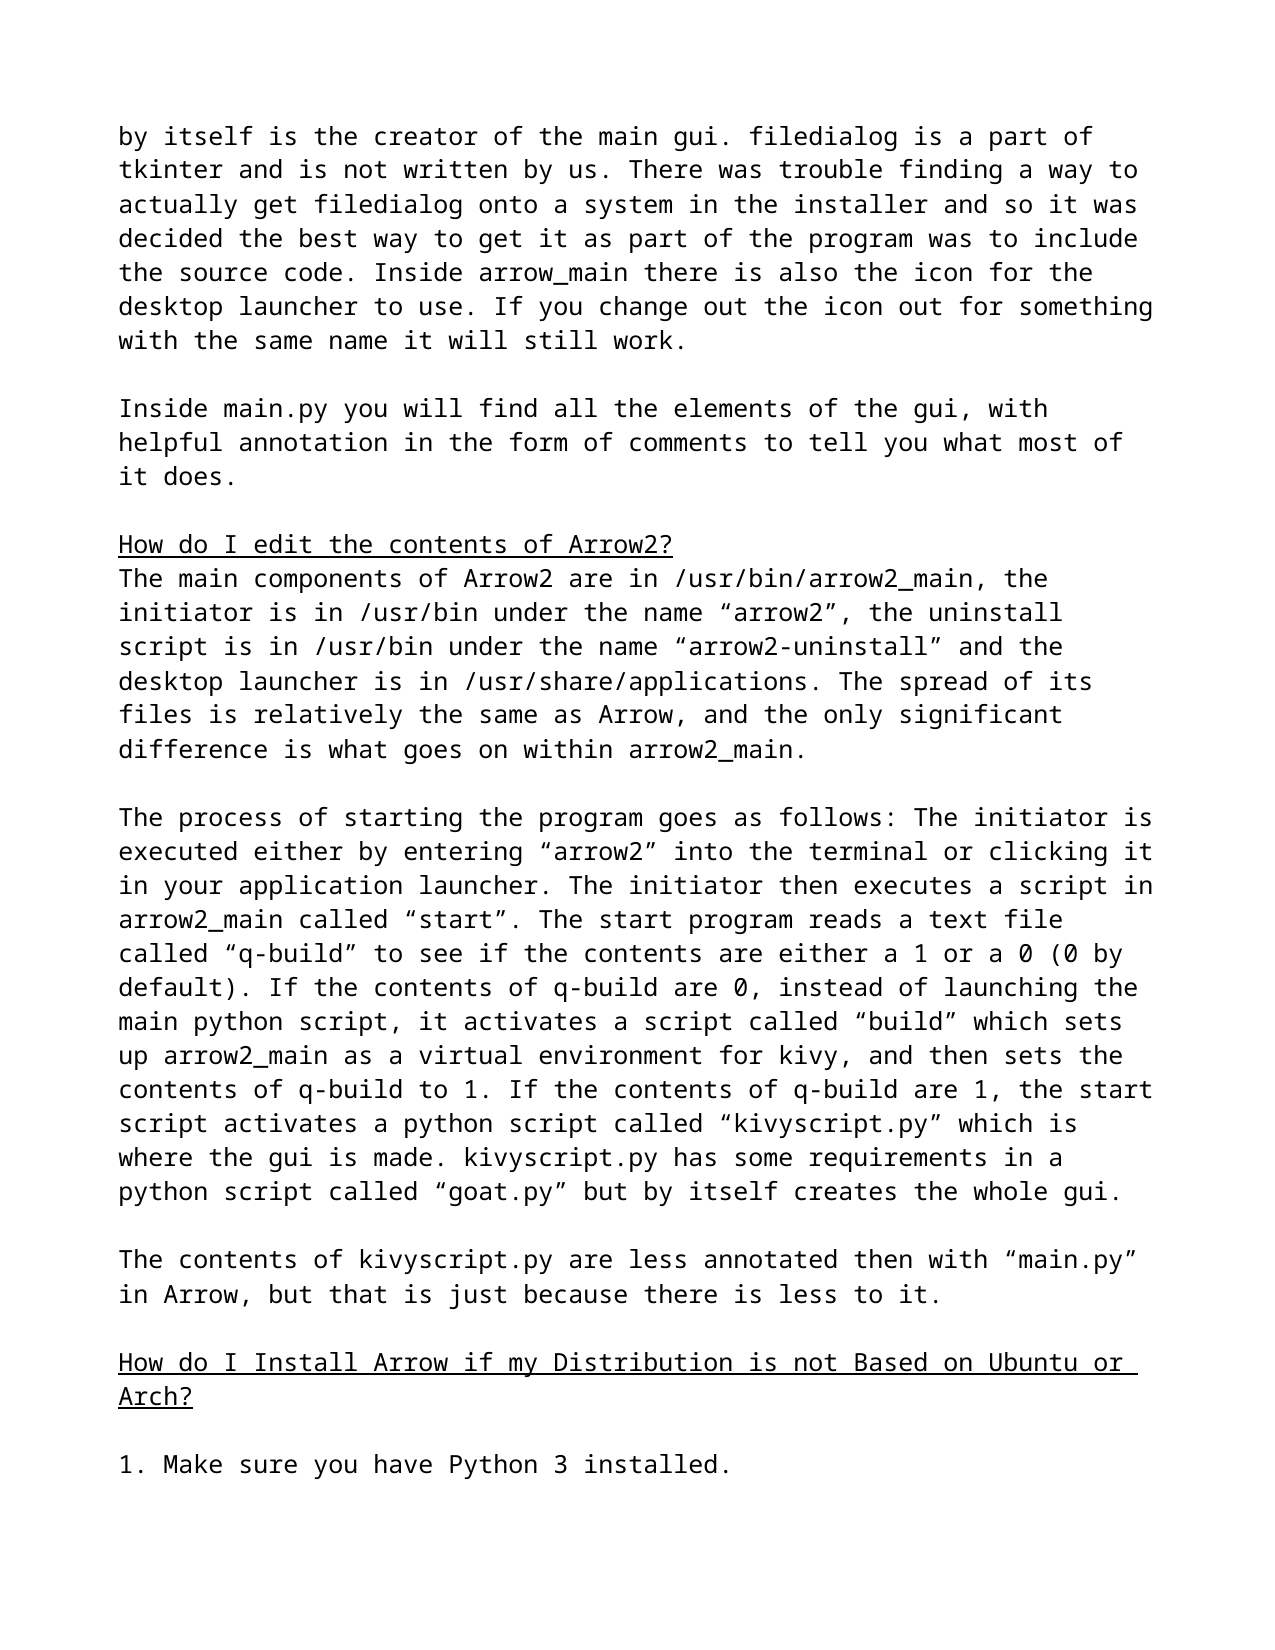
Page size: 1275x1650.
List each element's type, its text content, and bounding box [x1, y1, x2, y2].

text by itself is the creator of the main gui. filedialog is a part of tkinter and is not written by us. There was trouble finding a way to actually get filedialog onto a system in the installer and so it was decided the best way to get it as part of the program was to include the source code. Inside arrow_main there is also the icon for the desktop launcher to use. If you change out the icon out for something with the same name it will still work. [118, 118, 1157, 357]
text How do I edit the contents of Arrow2? [118, 527, 1157, 561]
text The process of starting the program goes as follows: The initiator is executed either by entering “arrow2” into the terminal or clicking it in your application launcher. The initiator then executes a script in arrow2_main called “start”. The start program reads a text file called “q-build” to see if the contents are either a 1 or a 0 (0 by default). If the contents of q-build are 0, instead of launching the main python script, it activates a script called “build” which sets up arrow2_main as a virtual environment for kivy, and then sets the contents of q-build to 1. If the contents of q-build are 1, the start script activates a python script called “kivyscript.py” which is where the gui is made. kivyscript.py has some requirements in a python script called “goat.py” but by itself creates the whole gui. [118, 799, 1157, 1208]
text Inside main.py you will find all the elements of the gui, with helpful annotation in the form of comments to tell you what most of it does. [118, 391, 1157, 493]
text 1. Make sure you have Python 3 installed. [118, 1447, 1157, 1481]
text The main components of Arrow2 are in /usr/bin/arrow2_main, the initiator is in /usr/bin under the name “arrow2”, the uninstall script is in /usr/bin under the name “arrow2-uninstall” and the desktop launcher is in /usr/share/applications. The spread of its files is relatively the same as Arrow, and the only significant difference is what goes on within arrow2_main. [118, 561, 1157, 765]
text The contents of kivyscript.py are less annotated then with “main.py” in Arrow, but that is just because there is less to it. [118, 1242, 1157, 1310]
text How do I Install Arrow if my Distribution is not Based on Ubuntu or Arch? [118, 1344, 1157, 1412]
